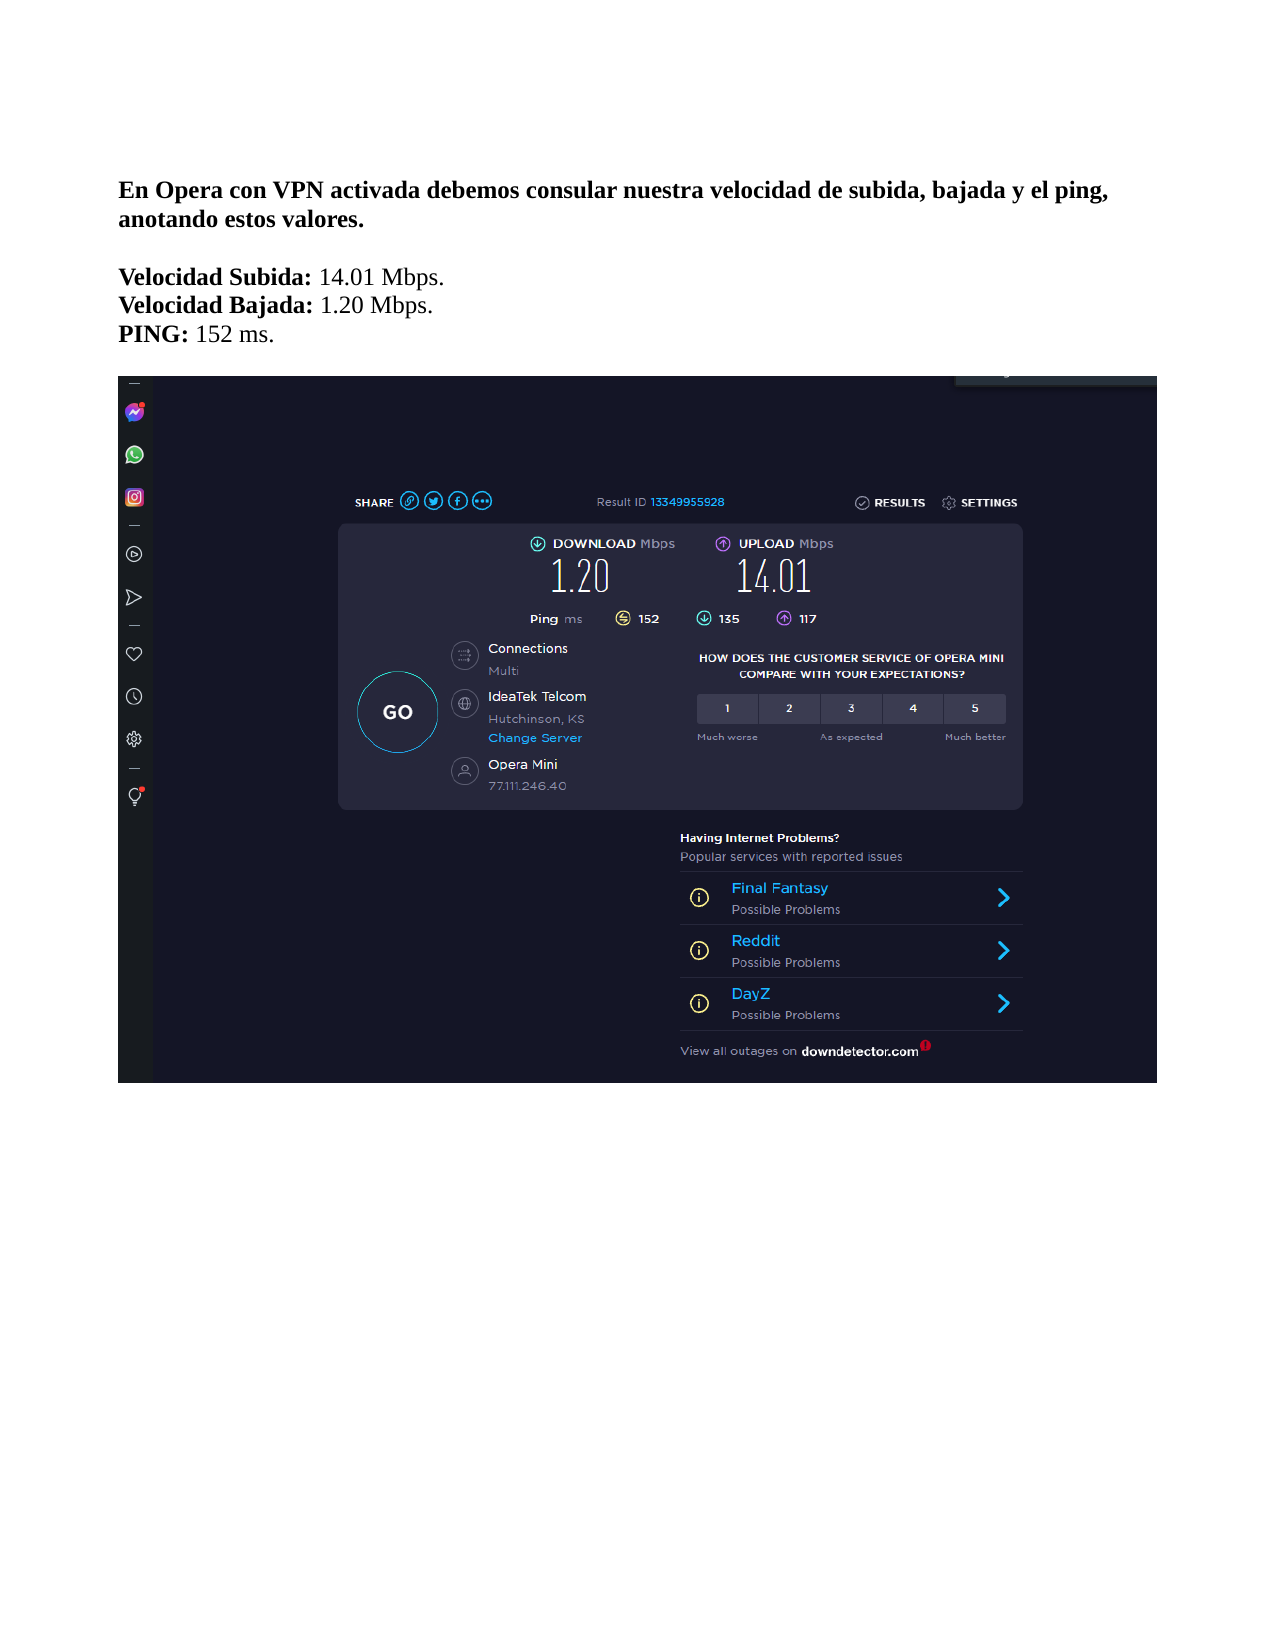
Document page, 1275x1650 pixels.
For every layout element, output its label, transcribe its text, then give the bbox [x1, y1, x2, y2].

picture [118, 376, 1157, 1083]
text Velocidad Bajada: 1.20 Mbps. [118, 291, 1157, 319]
text Velocidad Subida: 14.01 Mbps. [118, 262, 1157, 291]
text PING: 152 ms. [118, 319, 1157, 348]
text En Opera con VPN activada debemos consular nuestra velocidad de subida, bajada y el ping, anotando estos valores. [118, 176, 1157, 233]
